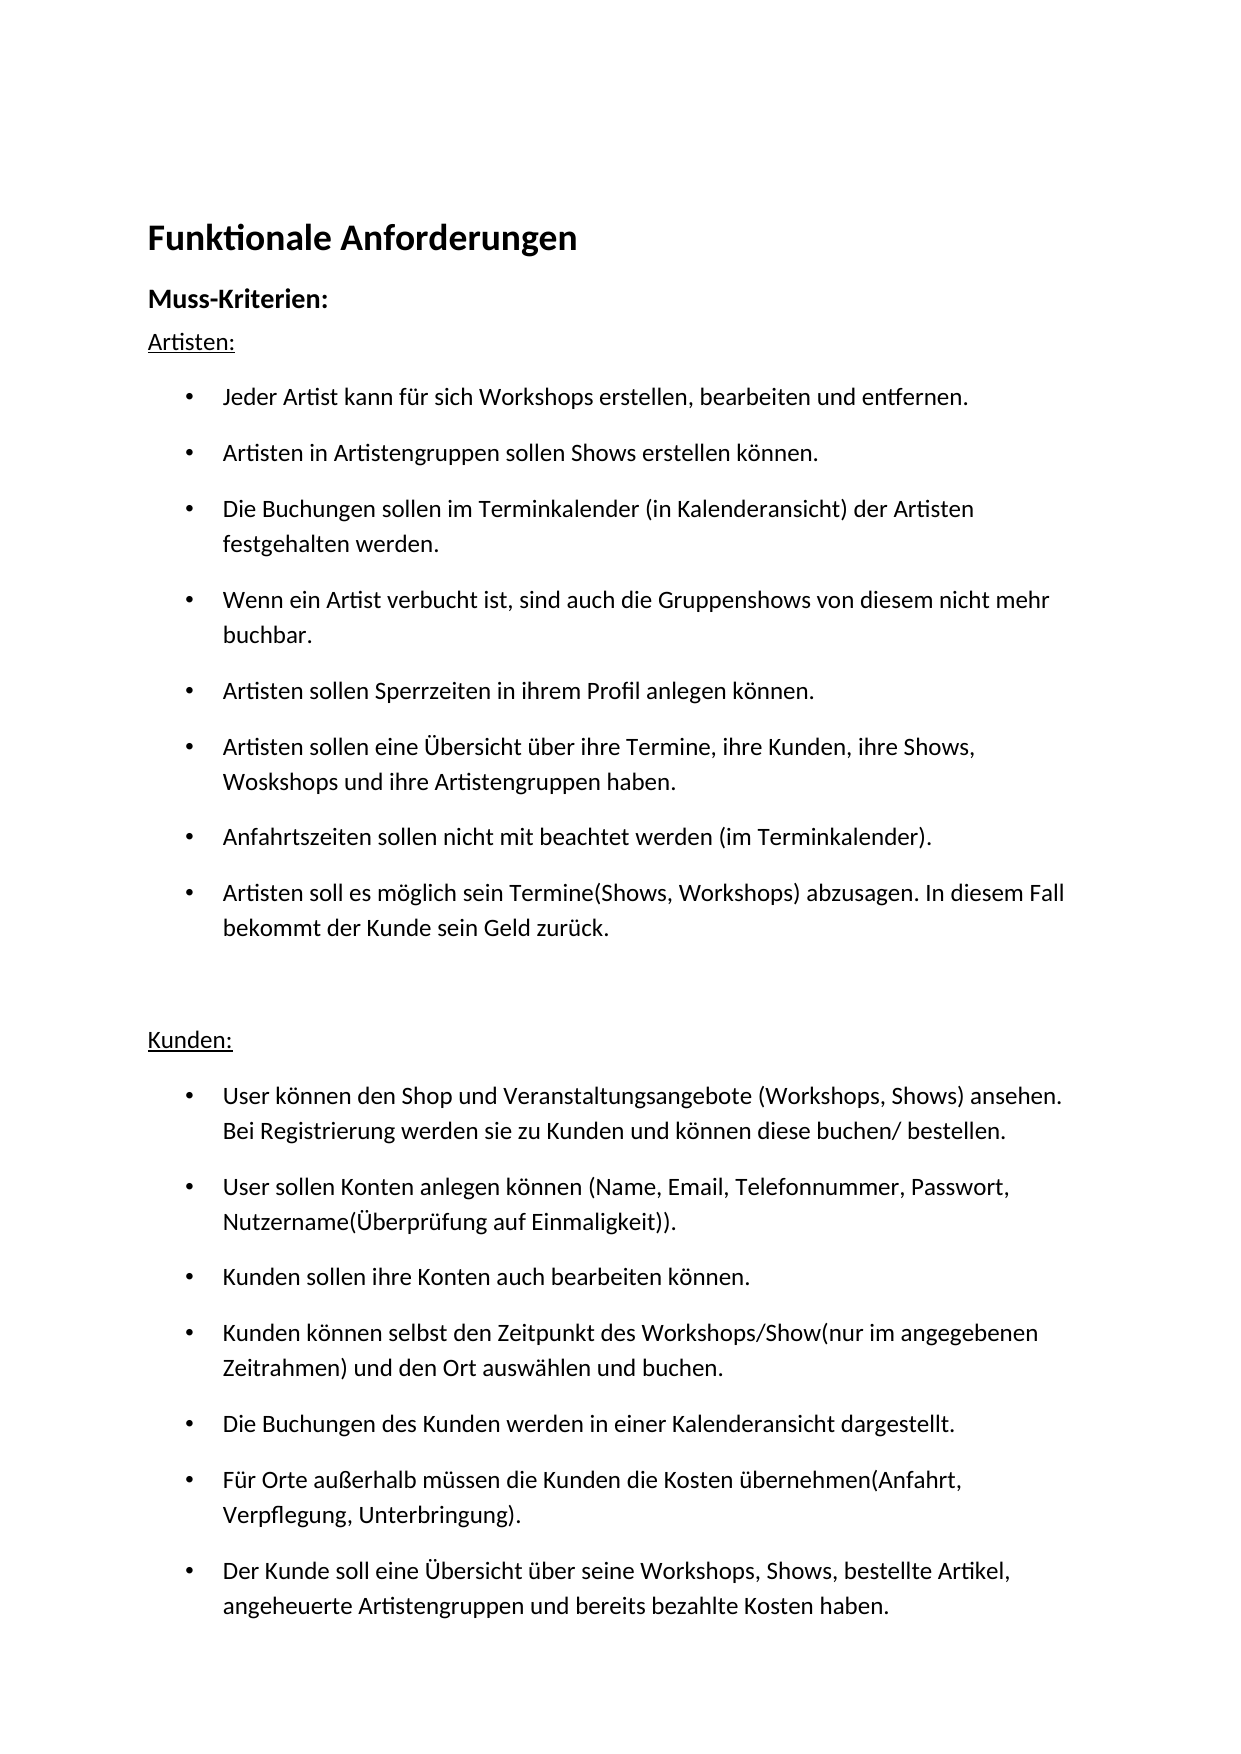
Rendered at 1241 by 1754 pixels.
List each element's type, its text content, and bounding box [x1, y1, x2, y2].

list User sollen Konten anlegen können (Name, Email, Telefonnummer, Passwort, Nutzername(Überprüfung auf Einmaligkeit)). [185, 1171, 1093, 1236]
list Die Buchungen sollen im Terminkalender (in Kalenderansicht) der Artisten festgehalten werden. [185, 493, 1093, 559]
list Artisten soll es möglich sein Termine(Shows, Workshops) abzusagen. In diesem Fall bekommt der Kunde sein Geld zurück. [185, 877, 1093, 943]
list Kunden können selbst den Zeitpunkt des Workshops/Show(nur im angegebenen Zeitrahmen) und den Ort auswählen und buchen. [185, 1317, 1093, 1383]
list Für Orte außerhalb müssen die Kunden die Kosten übernehmen(Anfahrt, Verpflegung, Unterbringung). [185, 1464, 1093, 1529]
list Artisten in Artistengruppen sollen Shows erstellen können. [185, 437, 1093, 468]
text Artisten: [148, 326, 1093, 356]
list User können den Shop und Veranstaltungsangebote (Workshops, Shows) ansehen. Bei Registrierung werden sie zu Kunden und können diese buchen/ bestellen. [185, 1080, 1093, 1145]
list Anfahrtszeiten sollen nicht mit beachtet werden (im Terminkalender). [185, 822, 1093, 852]
list Der Kunde soll eine Übersicht über seine Workshops, Shows, bestellte Artikel, angeheuerte Artistengruppen und bereits bezahlte Kosten haben. [185, 1555, 1093, 1620]
list Wenn ein Artist verbucht ist, sind auch die Gruppenshows von diesem nicht mehr buchbar. [185, 584, 1093, 649]
list Artisten sollen eine Übersicht über ihre Termine, ihre Kunden, ihre Shows, Woskshops und ihre Artistengruppen haben. [185, 731, 1093, 796]
text Kunden: [148, 1024, 1093, 1054]
text Muss-Kriterien: [148, 281, 1093, 315]
list Jeder Artist kann für sich Workshops erstellen, bearbeiten und entfernen. [185, 382, 1093, 412]
list Kunden sollen ihre Konten auch bearbeiten können. [185, 1262, 1093, 1292]
text Funktionale Anforderungen [148, 214, 1093, 260]
list Artisten sollen Sperrzeiten in ihrem Profil anlegen können. [185, 675, 1093, 705]
list Die Buchungen des Kunden werden in einer Kalenderansicht dargestellt. [185, 1408, 1093, 1439]
